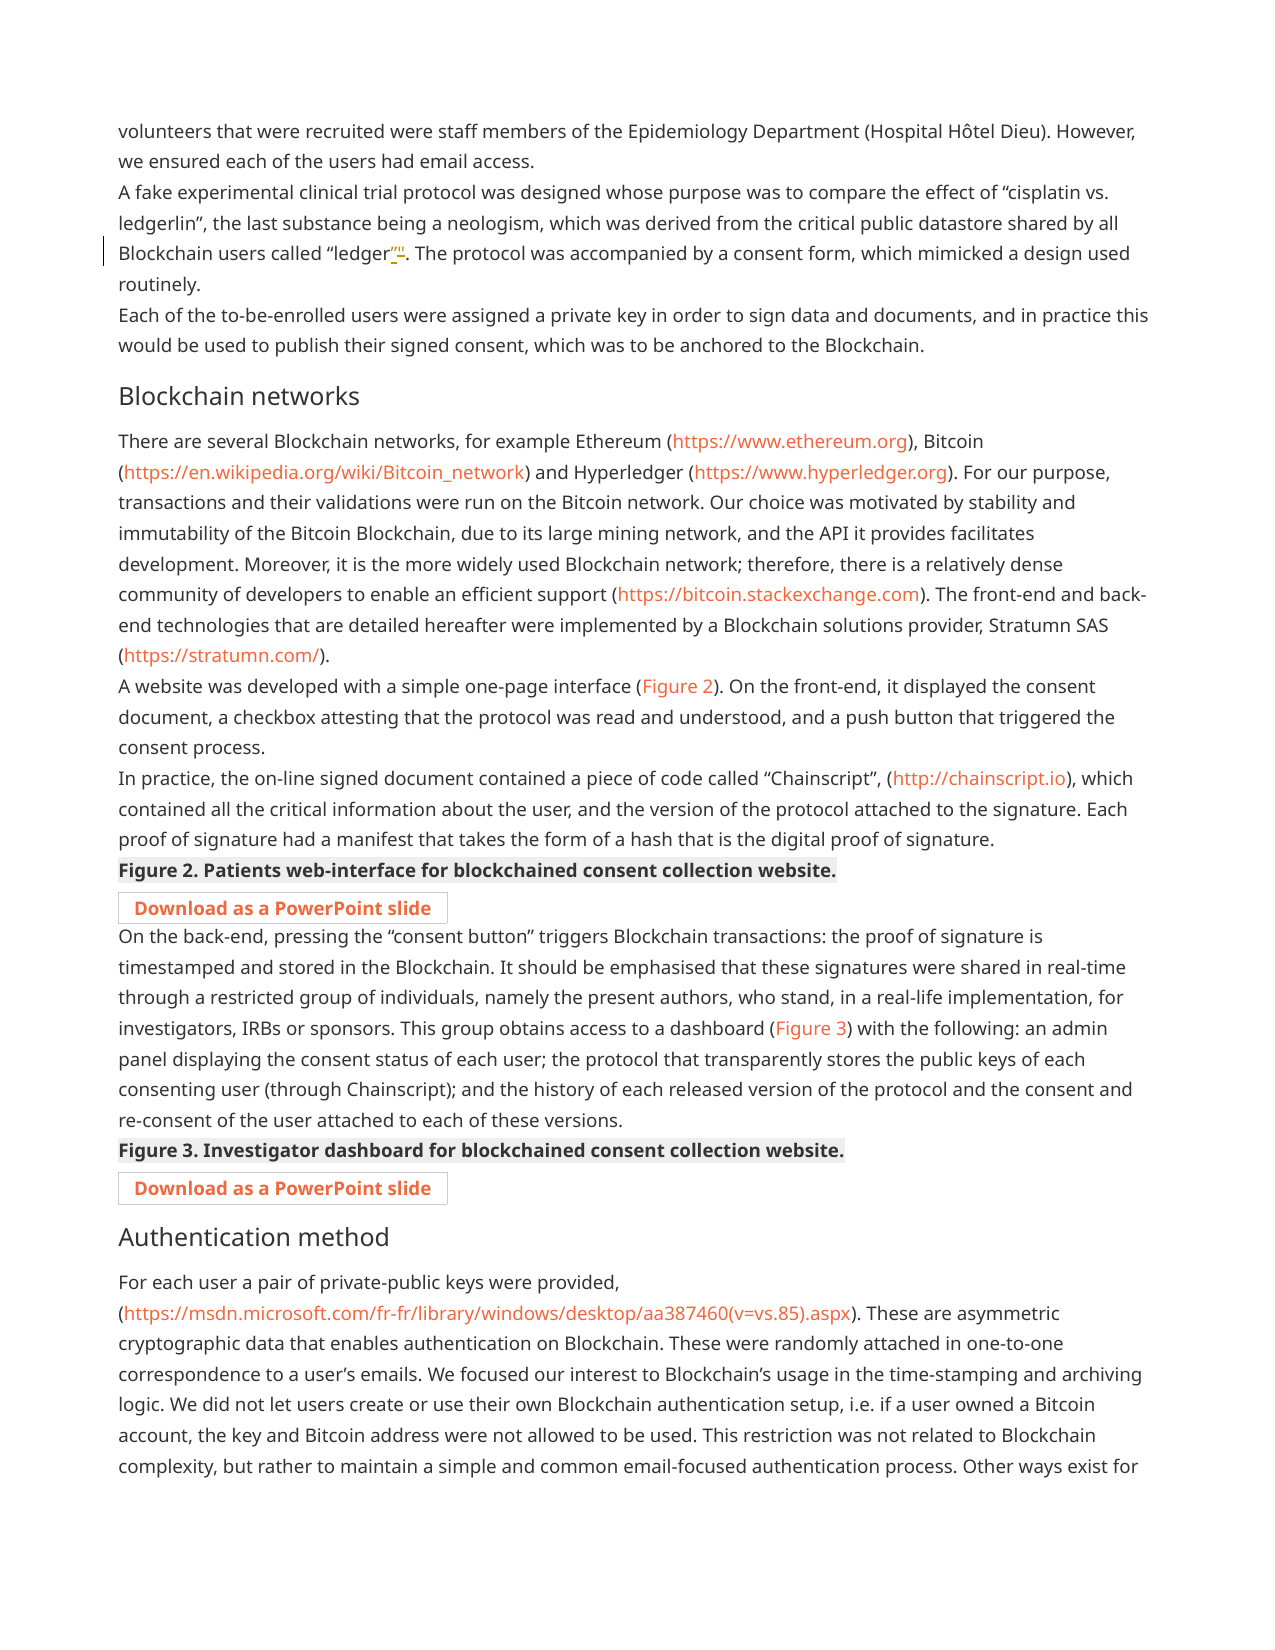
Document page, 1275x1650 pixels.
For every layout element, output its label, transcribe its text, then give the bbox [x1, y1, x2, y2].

text There are several Blockchain networks, for example Ethereum (https://www.ethereum.org), Bitcoin (https://en.wikipedia.org/wiki/Bitcoin_network) and Hyperledger (https://www.hyperledger.org). For our purpose, transactions and their validations were run on the Bitcoin network. Our choice was motivated by stability and immutability of the Bitcoin Blockchain, due to its large mining network, and the API it provides facilitates development. Moreover, it is the more widely used Blockchain network; therefore, there is a relatively dense community of developers to enable an efficient support (https://bitcoin.stackexchange.com). The front-end and back-end technologies that are detailed hereafter were implemented by a Blockchain solutions provider, Stratumn SAS (https://stratumn.com/). [118, 428, 1157, 668]
text In practice, the on-line signed document contained a piece of code called “Chainscript”, (http://chainscript.io), which contained all the critical information about the user, and the version of the protocol attached to the signature. Each proof of signature had a manifest that takes the form of a hash that is the digital proof of signature. [118, 765, 1157, 852]
subtitle Figure 3. Investigator dashboard for blockchained consent collection website. [118, 1138, 1157, 1163]
subtitle Authentication method [118, 1219, 1157, 1253]
text A website was developed with a simple one-page interface (Figure 2). On the front-end, it displayed the consent document, a checkbox attesting that the protocol was read and understood, and a push button that triggered the consent process. [118, 673, 1157, 760]
text Download as a PowerPoint slide [118, 883, 1157, 923]
text A fake experimental clinical trial protocol was designed whose purpose was to compare the effect of “cisplatin vs. ledgerlin”, the last substance being a neologism, which was derived from the critical public datastore shared by all Blockchain users called “ledger”. The protocol was accompanied by a consent form, which mimicked a design used routinely. [118, 179, 1157, 297]
text Each of the to-be-enrolled users were assigned a private key in order to sign data and documents, and in practice this would be used to publish their signed consent, which was to be anchored to the Blockchain. [118, 302, 1157, 358]
subtitle Figure 2. Patients web-interface for blockchained consent collection website. [118, 857, 1157, 883]
text Download as a PowerPoint slide [118, 1163, 1157, 1204]
text For each user a pair of private-public keys were provided, (https://msdn.microsoft.com/fr-fr/library/windows/desktop/aa387460(v=vs.85).aspx). These are asymmetric cryptographic data that enables authentication on Blockchain. These were randomly attached in one-to-one correspondence to a user’s emails. We focused our interest to Blockchain’s usage in the time-stamping and archiving logic. We did not let users create or use their own Blockchain authentication setup, i.e. if a user owned a Bitcoin account, the key and Bitcoin address were not allowed to be used. This restriction was not related to Blockchain complexity, but rather to maintain a simple and common email-focused authentication process. Other ways exist for [118, 1269, 1157, 1478]
subtitle Blockchain networks [118, 379, 1157, 413]
text On the back-end, pressing the “consent button” triggers Blockchain transactions: the proof of signature is timestamped and stored in the Blockchain. It should be emphasised that these signatures were shared in real-time through a restricted group of individuals, namely the present authors, who stand, in a real-life implementation, for investigators, IRBs or sponsors. This group obtains access to a dashboard (Figure 3) with the following: an admin panel displaying the consent status of each user; the protocol that transparently stores the public keys of each consenting user (through Chainscript); and the history of each released version of the protocol and the consent and re-consent of the user attached to each of these versions. [118, 923, 1157, 1133]
text volunteers that were recruited were staff members of the Epidemiology Department (Hospital Hôtel Dieu). However, we ensured each of the users had email access. [118, 118, 1157, 174]
